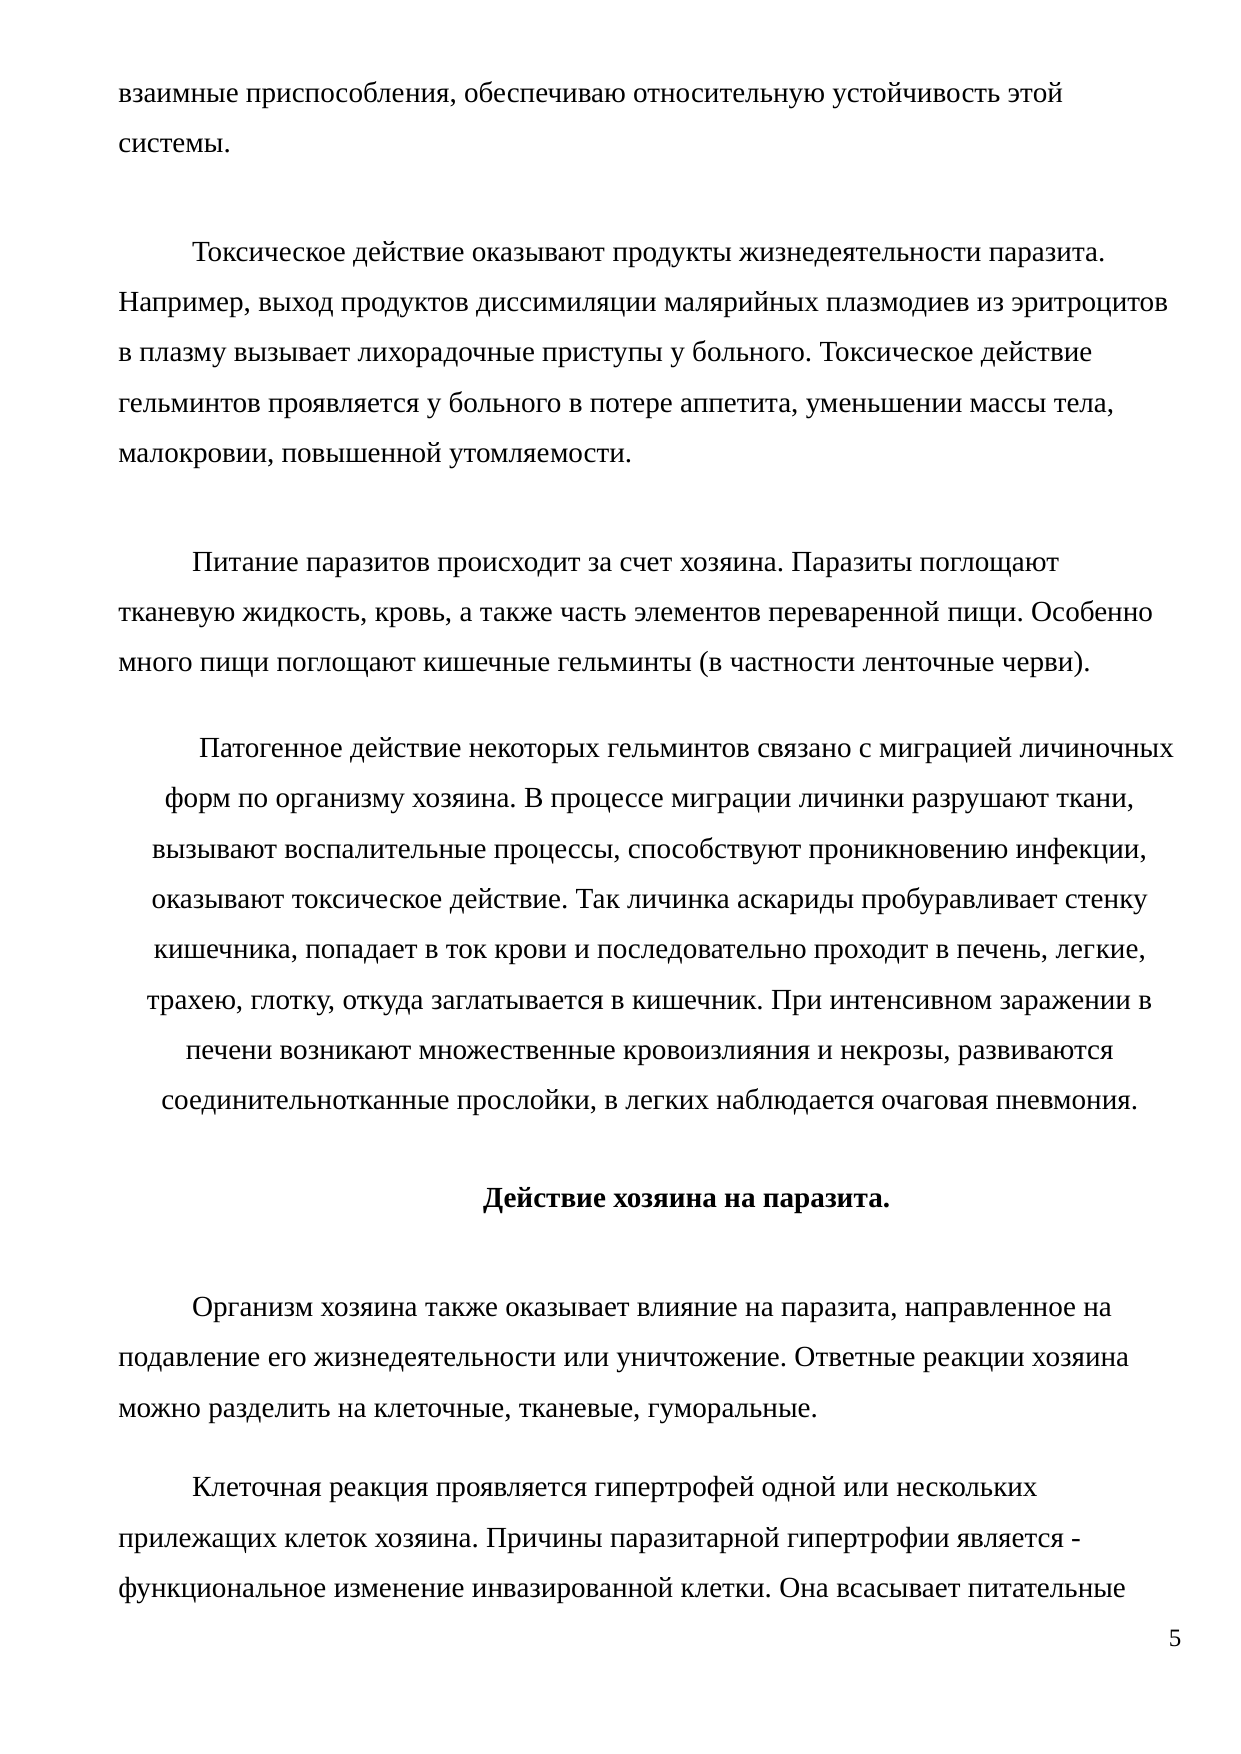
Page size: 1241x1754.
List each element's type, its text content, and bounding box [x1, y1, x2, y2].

text взаимные приспособле­ния, обеспечиваю относительную устойчивость этой системы. [118, 75, 1181, 159]
text Клеточная реакция проявляется гипертрофей одной или нескольких прилежащих клеток хозяина. Причины паразитарной гипертрофии является - функциональное изменение инвазированной клетки. Она всасывает питательные [118, 1469, 1181, 1603]
text Питание паразитов происходит за счет хозяина. Паразиты поглощают тканевую жидкость, кровь, а также часть элементов переваренной пищи. Особенно много пищи поглощают кишечные гельминты (в частности ленточные черви). [118, 544, 1181, 678]
text Действие хозяина на паразита. [118, 1181, 1181, 1214]
text Организм хозяина также оказывает влияние на паразита, направленное на подавление его жизнедеятельности или уничтожение. Ответные реакции хозяина можно разделить на клеточные, тканевые, гуморальные. [118, 1289, 1181, 1423]
text Патогенное действие некоторых гельминтов связано с миграцией личиночных форм по организму хозяина. В процессе миграции личинки разрушают ткани, вызывают воспалительные процессы, способствуют проникновению инфекции, оказывают токсическое действие. Так личинка аскариды пробуравливает стенку кишечника, попадает в ток крови и последовательно проходит в печень, лег­кие, трахею, глотку, откуда заглатывается в кишечник. При интенсивном заражении в печени возникают множественные кровоизли­яния и некрозы, развиваются соединительнотканные прослойки, в легких наблюдается очаговая пневмония. [118, 730, 1181, 1116]
text Токсическое действие оказывают продукты жизнедеятельности паразита. Например, выход продуктов диссимиляции малярийных плазмодиев из эритроцитов в плазму вызывает лихора­дочные приступы у больного. Токсическое действие гельминтов проявляется у больного в потере аппетита, уменьшении массы тела, малокровии, повышенной утомляе­мости. [118, 234, 1181, 469]
